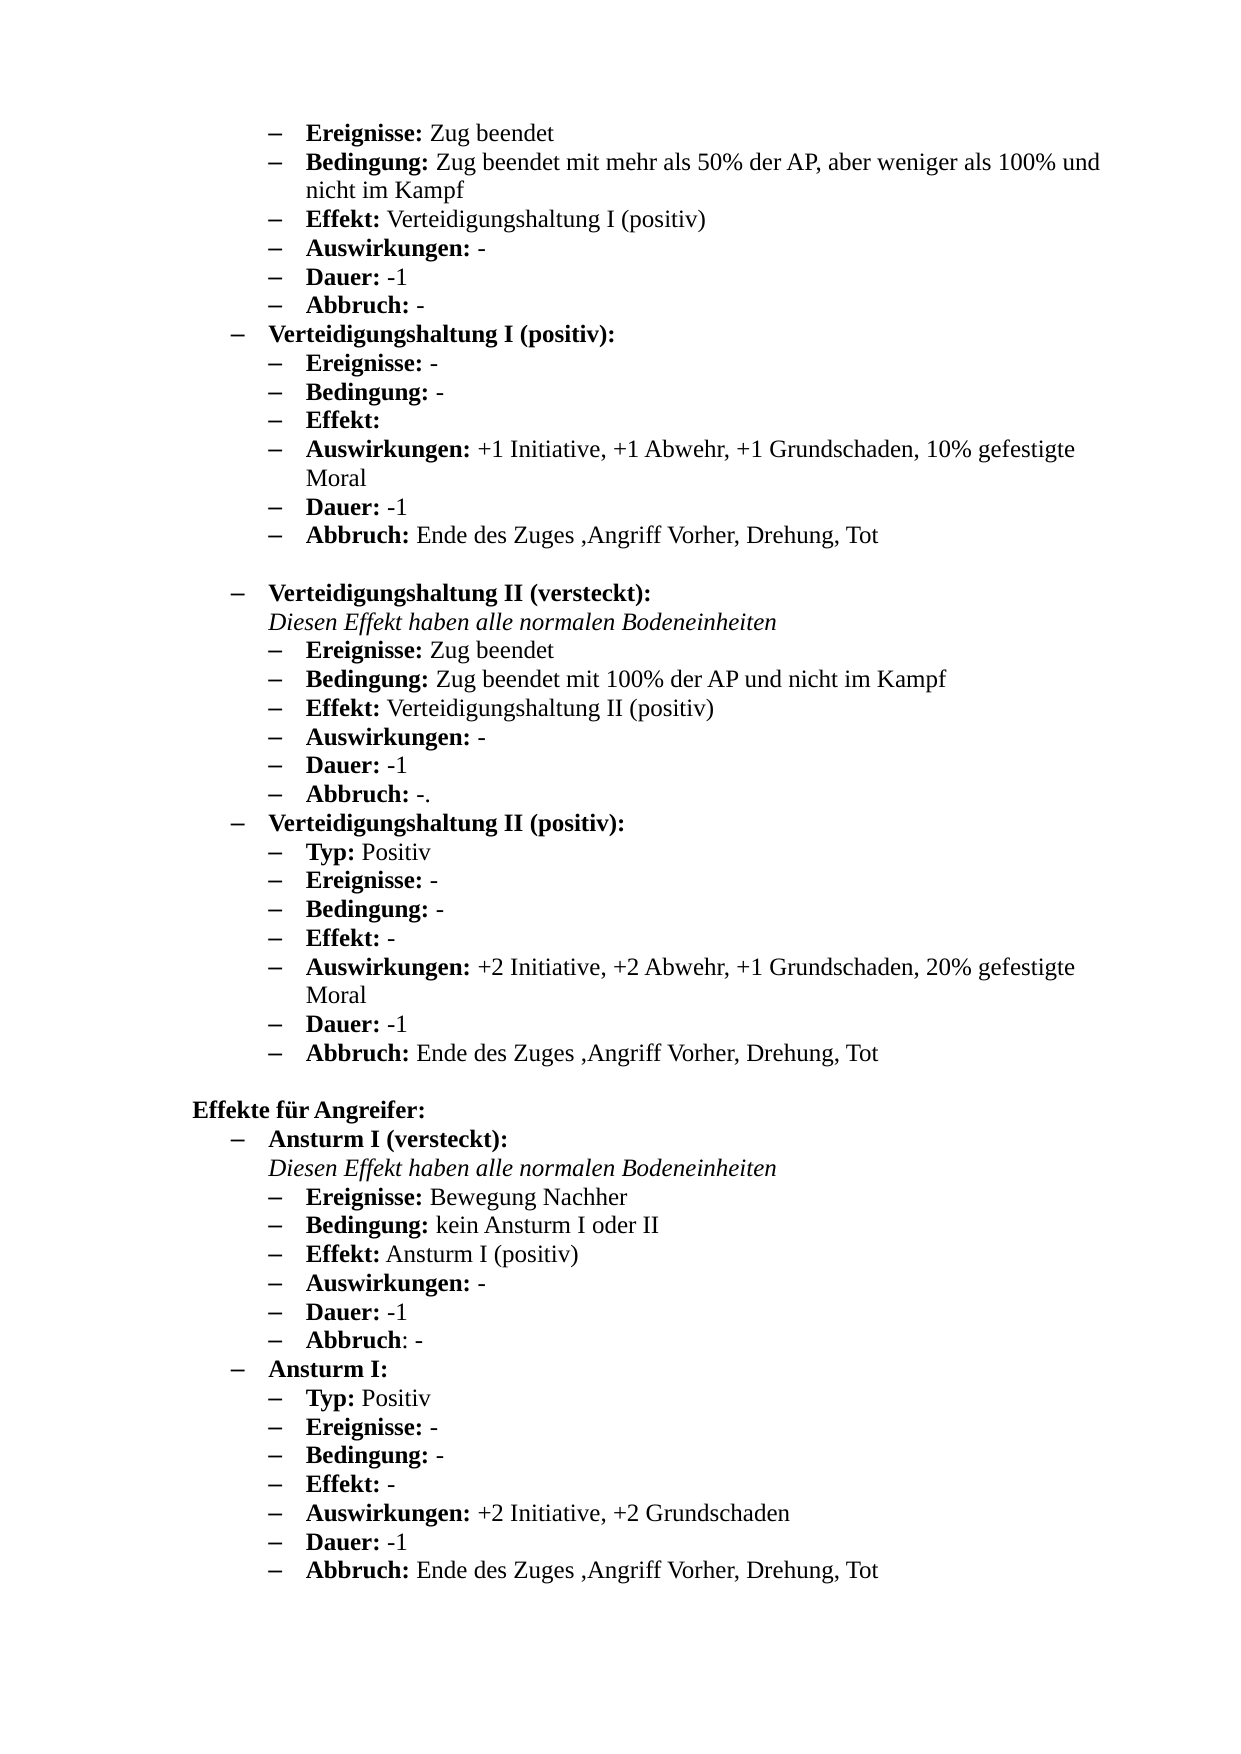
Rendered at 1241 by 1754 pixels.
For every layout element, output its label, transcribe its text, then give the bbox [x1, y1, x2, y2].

list Ereignisse: Zug beendet [268, 636, 1122, 664]
list Auswirkungen: - [268, 1268, 1122, 1297]
list Effekt: Verteidigungshaltung II (positiv) [268, 693, 1122, 722]
list Abbruch: -. [268, 779, 1122, 808]
list Bedingung: Zug beendet mit mehr als 50% der AP, aber weniger als 100% und nicht im Kampf [268, 147, 1122, 204]
list Bedingung: - [268, 894, 1122, 923]
list Ansturm I: [231, 1354, 1122, 1383]
list Auswirkungen: +1 Initiative, +1 Abwehr, +1 Grundschaden, 10% gefestigte Moral [268, 434, 1122, 492]
list Bedingung: - [268, 377, 1122, 406]
list Ansturm I (versteckt): [231, 1124, 1122, 1153]
list Ereignisse: Bewegung Nachher [268, 1182, 1122, 1211]
list Ereignisse: - [268, 1412, 1122, 1441]
list Bedingung: - [268, 1441, 1122, 1469]
list Verteidigungshaltung II (positiv): [231, 808, 1122, 837]
text Effekte für Angreifer: [118, 1096, 1122, 1124]
list Auswirkungen: - [268, 233, 1122, 262]
list Abbruch: Ende des Zuges ,Angriff Vorher, Drehung, Tot [268, 521, 1122, 549]
list Dauer: -1 [268, 262, 1122, 291]
list Dauer: -1 [268, 1009, 1122, 1038]
list Dauer: -1 [268, 1527, 1122, 1556]
list Effekt: - [268, 1469, 1122, 1498]
list Typ: Positiv [268, 837, 1122, 866]
list Effekt: - [268, 923, 1122, 952]
list Abbruch: Ende des Zuges ,Angriff Vorher, Drehung, Tot [268, 1556, 1122, 1584]
list Effekt: [268, 406, 1122, 434]
list Ereignisse: Zug beendet [268, 118, 1122, 147]
list Diesen Effekt haben alle normalen Bodeneinheiten [231, 607, 1122, 636]
list Verteidigungshaltung II (versteckt): [231, 578, 1122, 607]
list Dauer: -1 [268, 751, 1122, 779]
list Auswirkungen: - [268, 722, 1122, 751]
list Auswirkungen: +2 Initiative, +2 Grundschaden [268, 1498, 1122, 1527]
list Bedingung: Zug beendet mit 100% der AP und nicht im Kampf [268, 664, 1122, 693]
list Auswirkungen: +2 Initiative, +2 Abwehr, +1 Grundschaden, 20% gefestigte Moral [268, 952, 1122, 1009]
list Dauer: -1 [268, 492, 1122, 521]
list Diesen Effekt haben alle normalen Bodeneinheiten [231, 1153, 1122, 1182]
list Effekt: Verteidigungshaltung I (positiv) [268, 204, 1122, 233]
list Bedingung: kein Ansturm I oder II [268, 1211, 1122, 1239]
list Typ: Positiv [268, 1383, 1122, 1412]
list Abbruch: Ende des Zuges ,Angriff Vorher, Drehung, Tot [268, 1038, 1122, 1067]
list Dauer: -1 [268, 1297, 1122, 1326]
list Ereignisse: - [268, 866, 1122, 894]
list Abbruch: - [268, 1326, 1122, 1354]
list Abbruch: - [268, 291, 1122, 319]
list Ereignisse: - [268, 348, 1122, 377]
list Verteidigungshaltung I (positiv): [231, 319, 1122, 348]
list Effekt: Ansturm I (positiv) [268, 1239, 1122, 1268]
